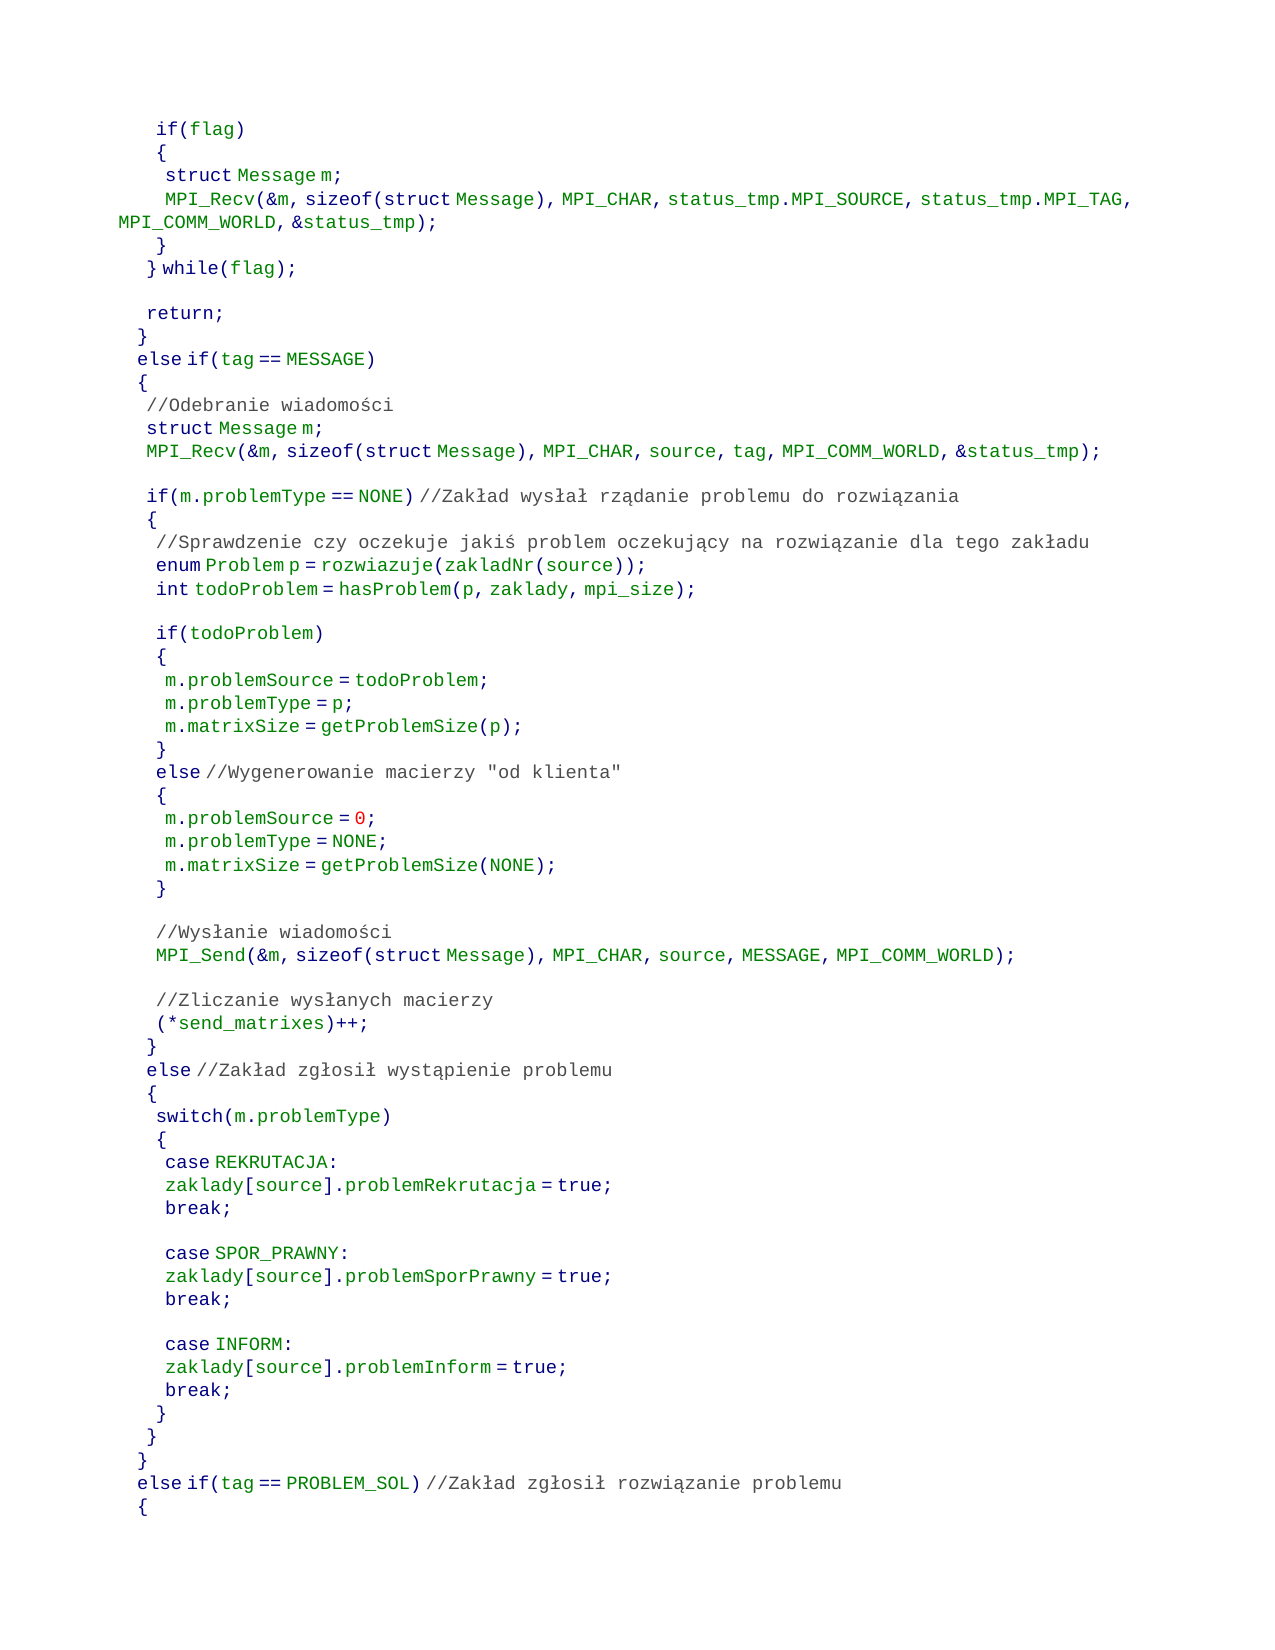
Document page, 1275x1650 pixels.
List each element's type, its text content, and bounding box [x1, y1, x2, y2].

text { [118, 371, 1157, 394]
text else if(tag == PROBLEM_SOL) //Zakład zgłosił rozwiązanie problemu [118, 1472, 1157, 1495]
text //Wysłanie wiadomości [118, 921, 1157, 944]
text { [118, 1495, 1157, 1518]
text { [118, 141, 1157, 164]
text case REKRUTACJA: [118, 1151, 1157, 1174]
text enum Problem p = rozwiazuje(zakladNr(source)); [118, 554, 1157, 577]
text } [118, 1448, 1157, 1472]
text switch(m.problemType) [118, 1105, 1157, 1128]
text break; [118, 1288, 1157, 1311]
text struct Message m; [118, 417, 1157, 440]
text m.problemSource = todoProblem; [118, 668, 1157, 692]
text if(m.problemType == NONE) //Zakład wysłał rządanie problemu do rozwiązania [118, 485, 1157, 508]
text m.matrixSize = getProblemSize(p); [118, 715, 1157, 738]
text //Sprawdzenie czy oczekuje jakiś problem oczekujący na rozwiązanie dla tego zakładu [118, 531, 1157, 554]
text m.problemType = NONE; [118, 830, 1157, 853]
text MPI_Send(&m, sizeof(struct Message), MPI_CHAR, source, MESSAGE, MPI_COMM_WORLD); [118, 944, 1157, 967]
text } [118, 877, 1157, 900]
text return; [118, 302, 1157, 325]
text struct Message m; [118, 164, 1157, 187]
text MPI_Recv(&m, sizeof(struct Message), MPI_CHAR, source, tag, MPI_COMM_WORLD, &status_tmp); [118, 440, 1157, 463]
text MPI_Recv(&m, sizeof(struct Message), MPI_CHAR, status_tmp.MPI_SOURCE, status_tmp.MPI_TAG, MPI_COMM_WORLD, &status_tmp); [118, 187, 1157, 234]
text else //Wygenerowanie macierzy "od klienta" [118, 761, 1157, 784]
text { [118, 1082, 1157, 1105]
text zaklady[source].problemRekrutacja = true; [118, 1174, 1157, 1197]
text } [118, 738, 1157, 761]
text } [118, 1402, 1157, 1425]
text m.problemSource = 0; [118, 807, 1157, 830]
text { [118, 645, 1157, 668]
text zaklady[source].problemSporPrawny = true; [118, 1265, 1157, 1288]
text //Zliczanie wysłanych macierzy [118, 989, 1157, 1012]
text (*send_matrixes)++; [118, 1012, 1157, 1035]
text break; [118, 1379, 1157, 1402]
text else if(tag == MESSAGE) [118, 348, 1157, 371]
text case INFORM: [118, 1333, 1157, 1356]
text { [118, 1128, 1157, 1151]
text { [118, 784, 1157, 807]
text break; [118, 1197, 1157, 1220]
text //Odebranie wiadomości [118, 394, 1157, 417]
text } [118, 325, 1157, 348]
text if(flag) [118, 118, 1157, 141]
text if(todoProblem) [118, 622, 1157, 645]
text zaklady[source].problemInform = true; [118, 1356, 1157, 1379]
text case SPOR_PRAWNY: [118, 1242, 1157, 1265]
text m.matrixSize = getProblemSize(NONE); [118, 853, 1157, 877]
text } [118, 234, 1157, 257]
text } [118, 1425, 1157, 1448]
text else //Zakład zgłosił wystąpienie problemu [118, 1058, 1157, 1082]
text int todoProblem = hasProblem(p, zaklady, mpi_size); [118, 577, 1157, 601]
text } while(flag); [118, 257, 1157, 280]
text } [118, 1035, 1157, 1058]
text m.problemType = p; [118, 692, 1157, 715]
text { [118, 508, 1157, 531]
